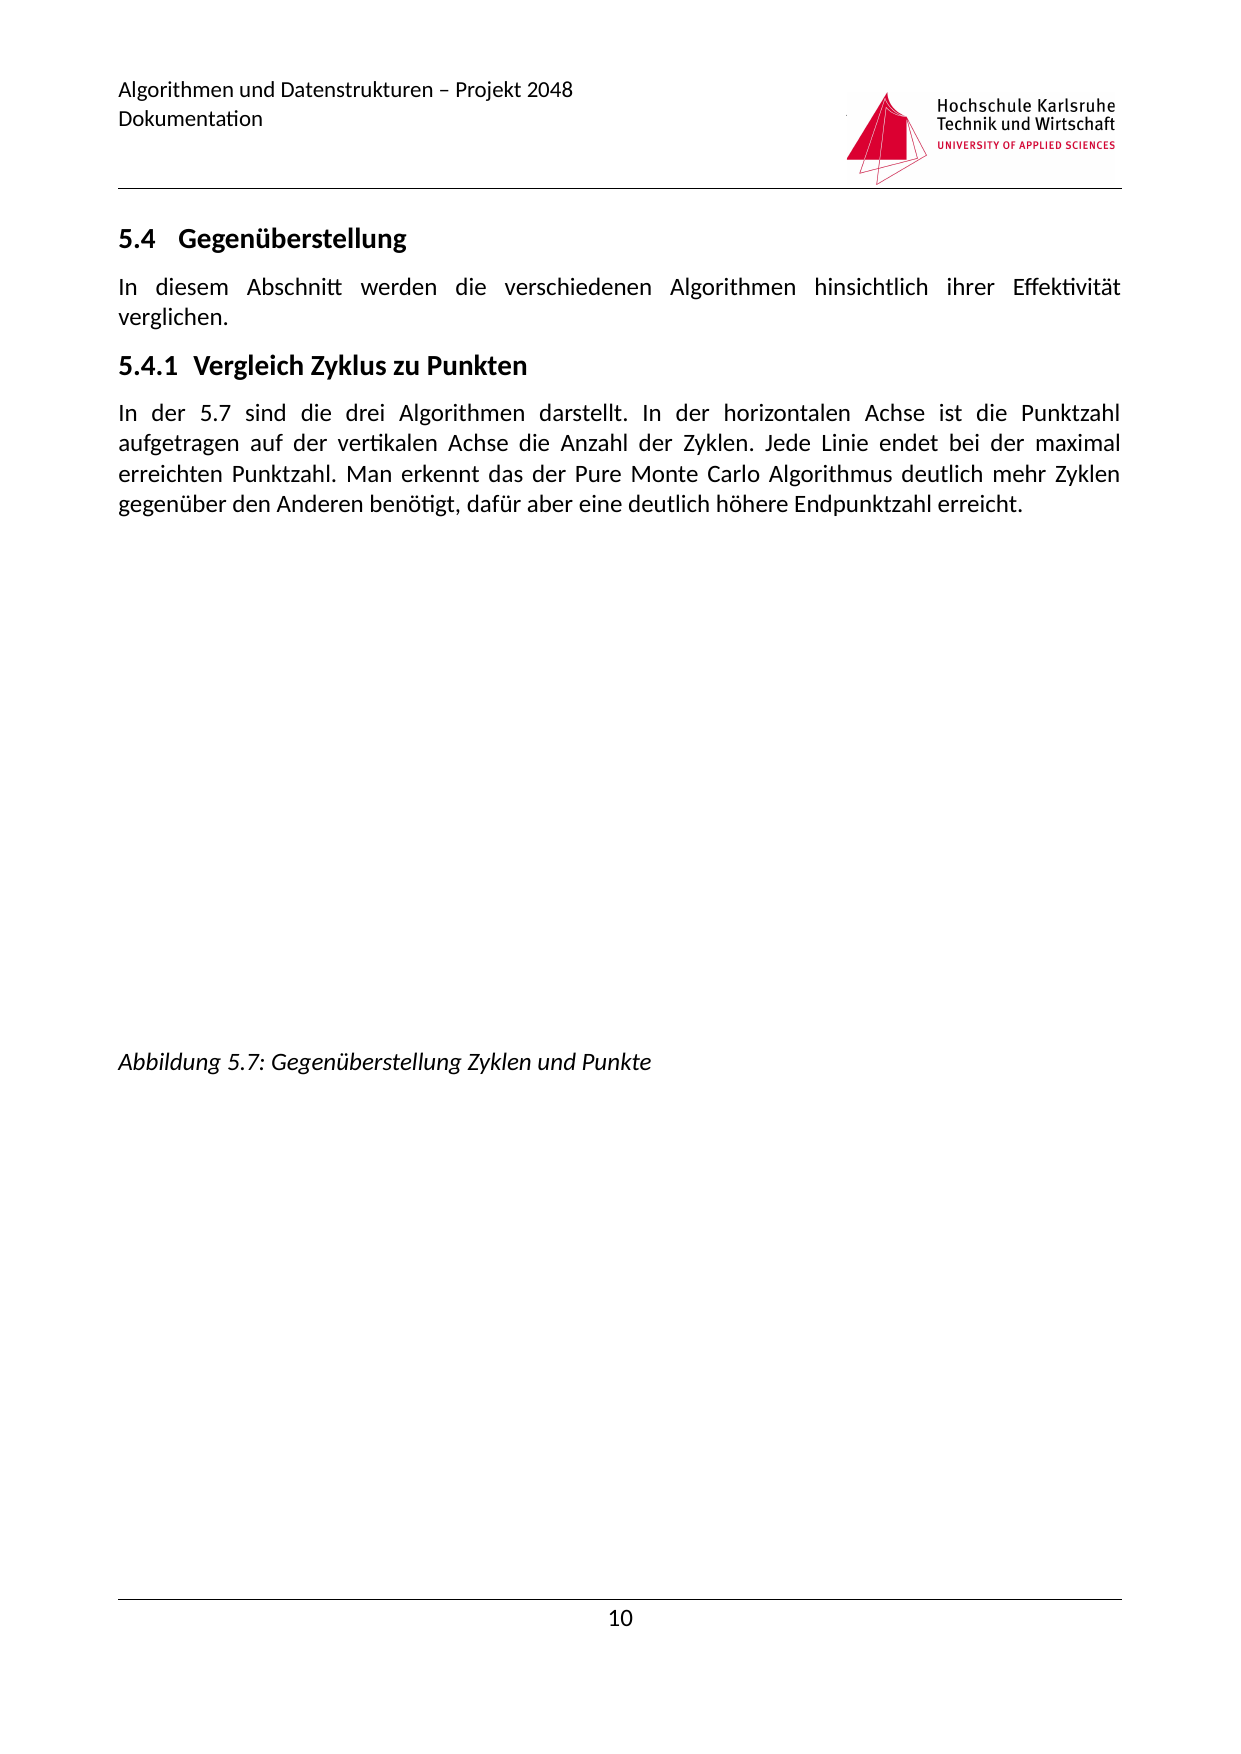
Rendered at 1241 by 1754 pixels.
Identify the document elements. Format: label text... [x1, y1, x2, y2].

text In der Abbildung 5.7 sind die drei Algorithmen darstellt. In der horizontalen Achse ist die Punktzahl aufgetragen auf der vertikalen Achse die Anzahl der Zyklen. Jede Linie endet bei der maximal erreichten Punktzahl. Man erkennt das der Pure Monte Carlo Algorithmus deutlich mehr Zyklen gegenüber den Anderen benötigt, dafür aber eine deutlich höhere Endpunktzahl erreicht. [118, 397, 1122, 519]
subtitle Vergleich Zyklus zu Punkten [118, 347, 1122, 382]
text In diesem Abschnitt werden die verschiedenen Algorithmen hinsichtlich ihrer Effektivität verglichen. [118, 271, 1122, 332]
picture [846, 92, 1115, 185]
subtitle Gegenüberstellung [118, 220, 1122, 256]
text Abbildung 5.7: Gegenüberstellung Zyklen und Punkte [118, 546, 1122, 1077]
